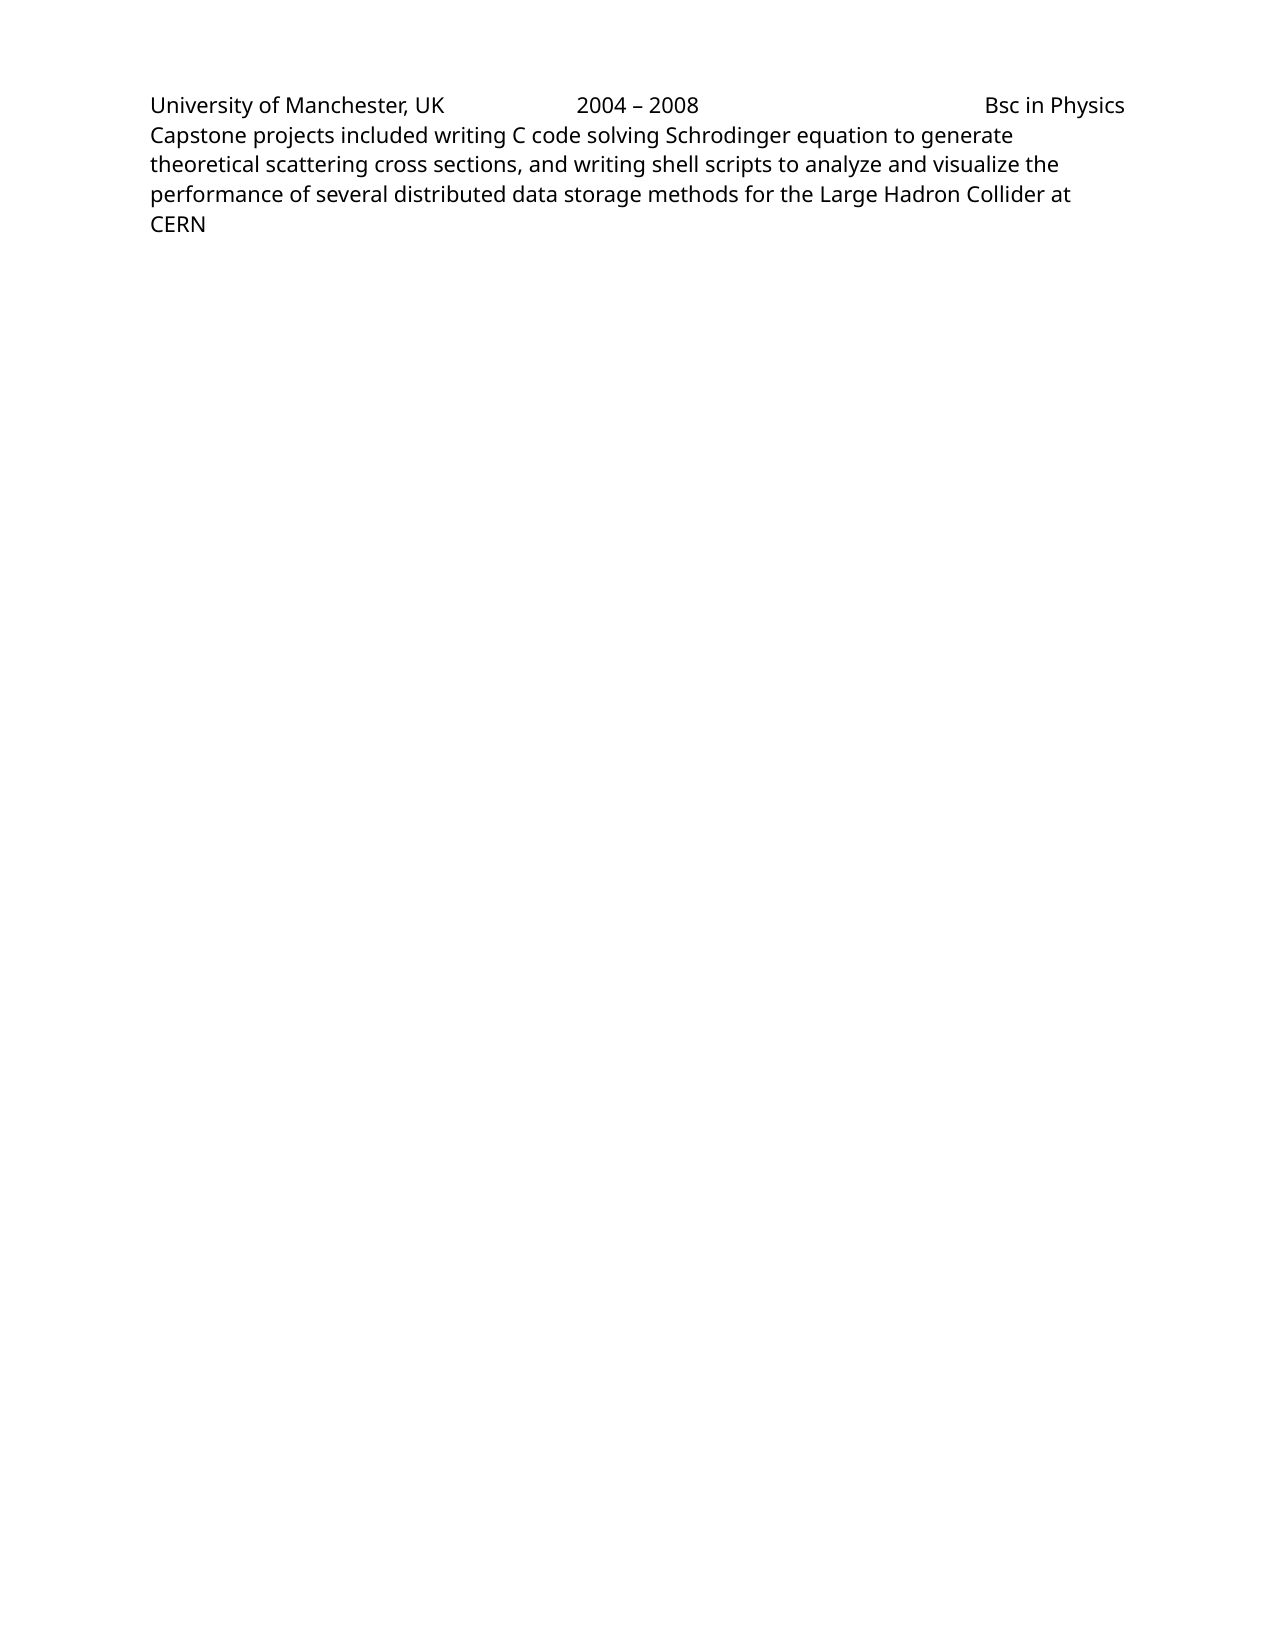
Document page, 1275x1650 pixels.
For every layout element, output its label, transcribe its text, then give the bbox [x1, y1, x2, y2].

table_header 2004 – 2008 [459, 90, 816, 119]
table_header University of Manchester, UK [150, 90, 459, 119]
table_cell Capstone projects included writing C code solving Schrodinger equation to generate theoretical scattering cross sections, and writing shell scripts to analyze and visualize the performance of several distributed data storage methods for the Large Hadron Collider at CERN [150, 120, 1125, 239]
table_header Bsc in Physics [816, 90, 1125, 119]
